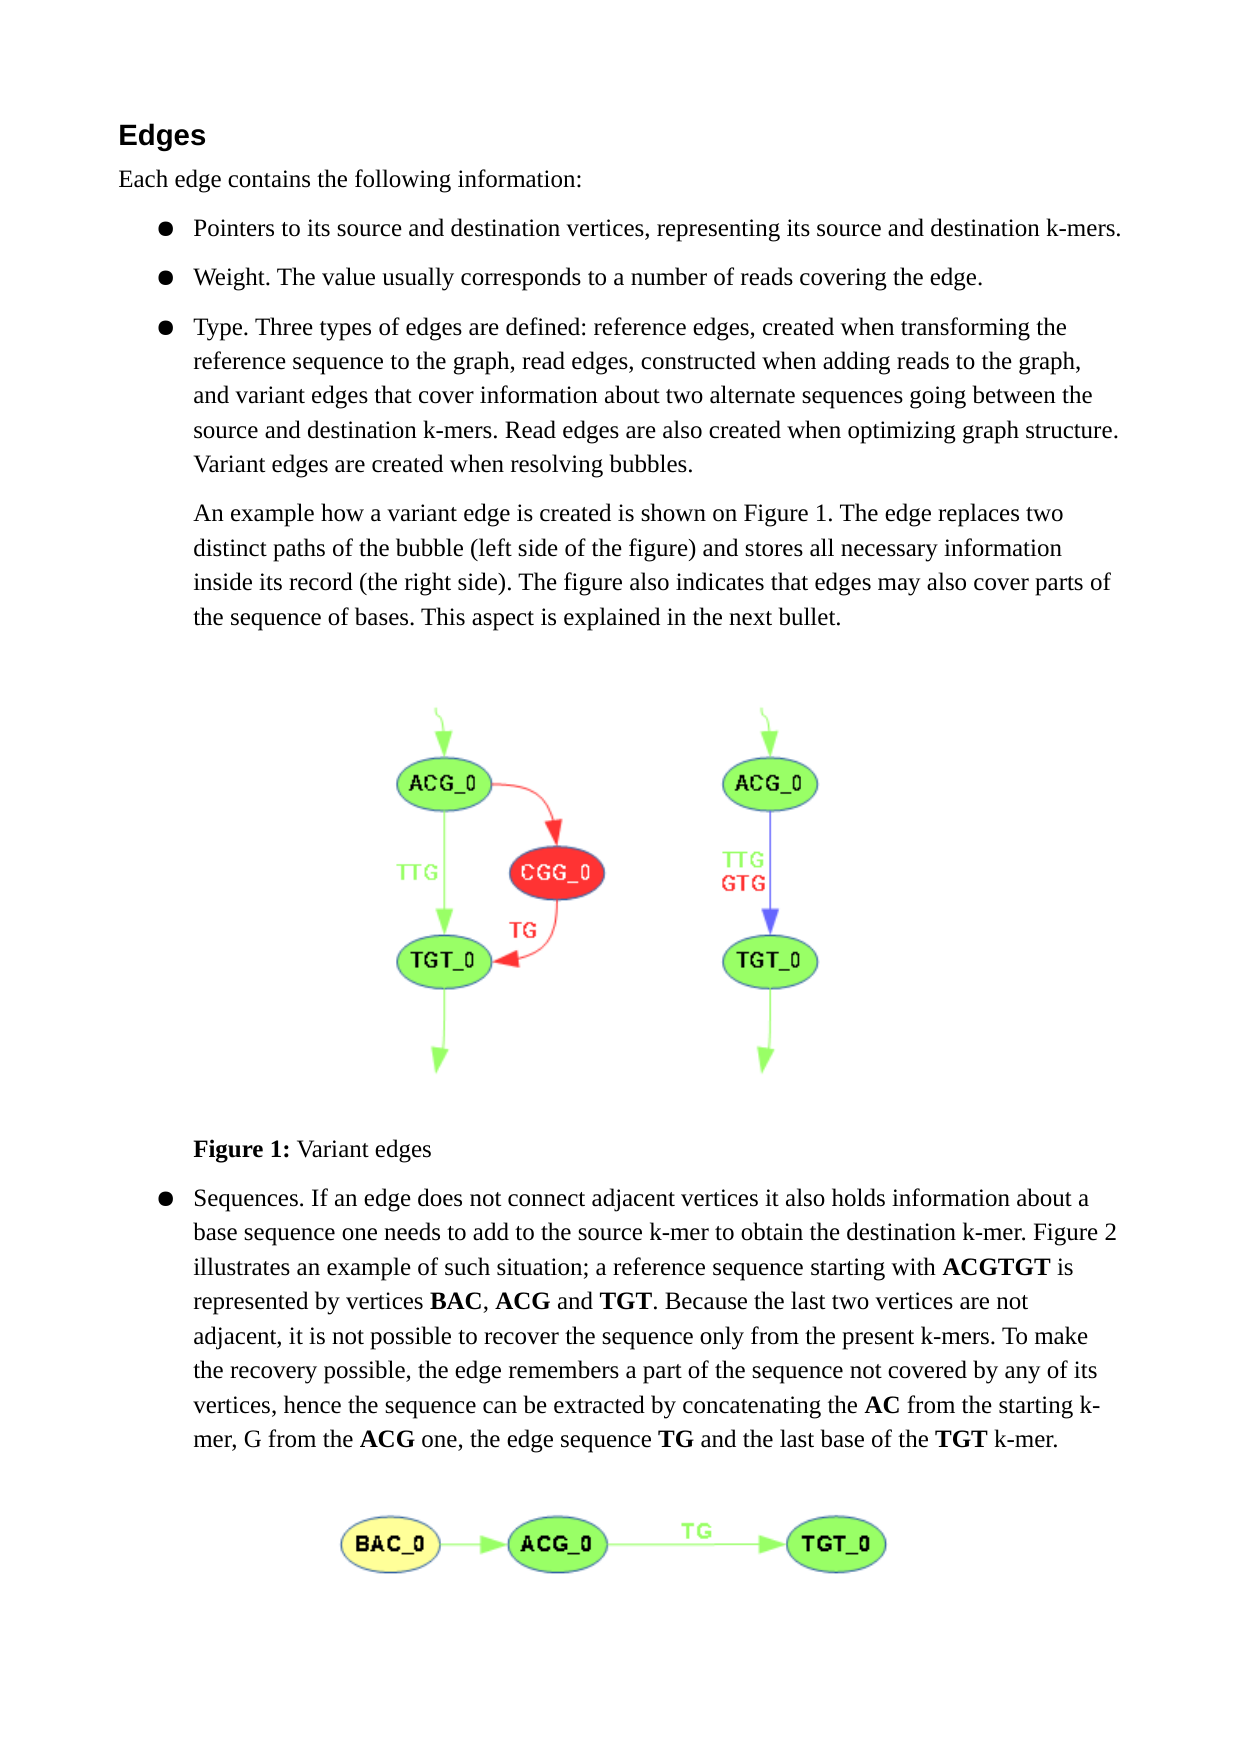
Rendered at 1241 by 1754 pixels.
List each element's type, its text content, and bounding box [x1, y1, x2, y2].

text Each edge contains the following information: [118, 164, 1122, 193]
picture [319, 1473, 921, 1594]
list Pointers to its source and destination vertices, representing its source and destination k-mers. [156, 213, 1122, 242]
list Type. Three types of edges are defined: reference edges, created when transforming the reference sequence to the graph, read edges, constructed when adding reads to the graph, and variant edges that cover information about two alternate sequences going between the source and destination k-mers. Read edges are also created when optimizing graph structure. Variant edges are created when resolving bubbles. [156, 312, 1122, 478]
list Figure 1: Variant edges [156, 1134, 1122, 1163]
list Sequences. If an edge does not connect adjacent vertices it also holds information about a base sequence one needs to add to the source k-mer to obtain the destination k-mer. Figure 2 illustrates an example of such situation; a reference sequence starting with ACGTGT is represented by vertices BAC, ACG and TGT. Because the last two vertices are not adjacent, it is not possible to recover the sequence only from the present k-mers. To make the recovery possible, the edge remembers a part of the sequence not covered by any of its vertices, hence the sequence can be extracted by concatenating the AC from the starting k-mer, G from the ACG one, the edge sequence TG and the last base of the TGT k-mer. [156, 1183, 1122, 1453]
picture [381, 651, 859, 1079]
list Weight. The value usually corresponds to a number of reads covering the edge. [156, 262, 1122, 291]
list An example how a variant edge is created is shown on Figure 1. The edge replaces two distinct paths of the bubble (left side of the figure) and stores all necessary information inside its record (the right side). The figure also indicates that edges may also cover parts of the sequence of bases. This aspect is explained in the next bullet. [156, 498, 1122, 631]
subtitle Edges [118, 118, 1122, 152]
